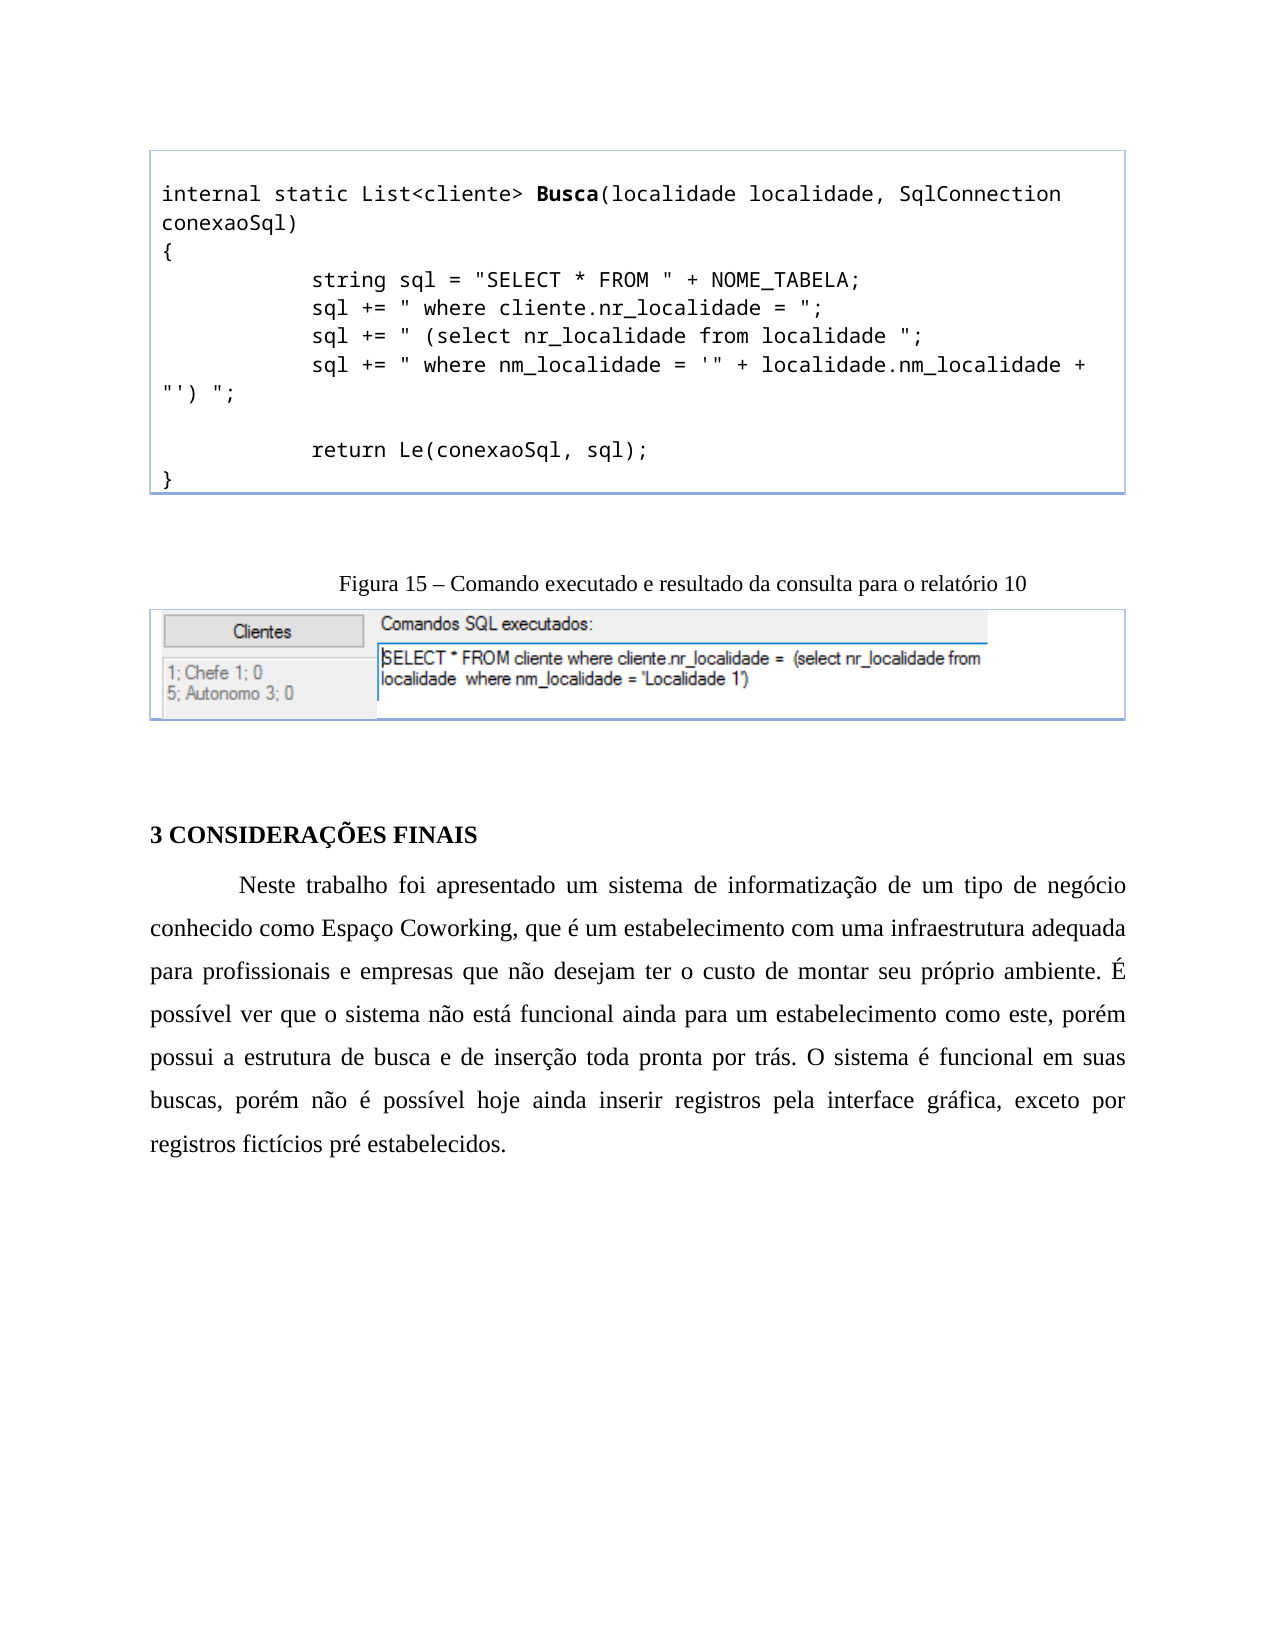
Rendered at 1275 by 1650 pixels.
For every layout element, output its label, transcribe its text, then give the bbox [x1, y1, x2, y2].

table_header internal static List<cliente> Busca(localidade localidade, SqlConnection conexaoSql) { string sql = "SELECT * FROM " + NOME_TABELA; sql += " where cliente.nr_localidade = "; sql += " (select nr_localidade from localidade "; sql += " where nm_localidade = '" + localidade.nm_localidade + "') "; return Le(conexaoSql, sql); } [151, 151, 1124, 492]
text 3 CONSIDERAÇÕES FINAIS [150, 821, 1127, 849]
text Neste trabalho foi apresentado um sistema de informatização de um tipo de negócio conhecido como Espaço Coworking, que é um estabelecimento com uma infraestrutura adequada para profissionais e empresas que não desejam ter o custo de montar seu próprio ambiente. É possível ver que o sistema não está funcional ainda para um estabelecimento como este, porém possui a estrutura de busca e de inserção toda pronta por trás. O sistema é funcional em suas buscas, porém não é possível hoje ainda inserir registros pela interface gráfica, exceto por registros fictícios pré estabelecidos. [150, 870, 1127, 1157]
text Figura 15 – Comando executado e resultado da consulta para o relatório 10 [150, 570, 1127, 596]
table_header [151, 610, 161, 718]
table_header [377, 610, 1124, 718]
